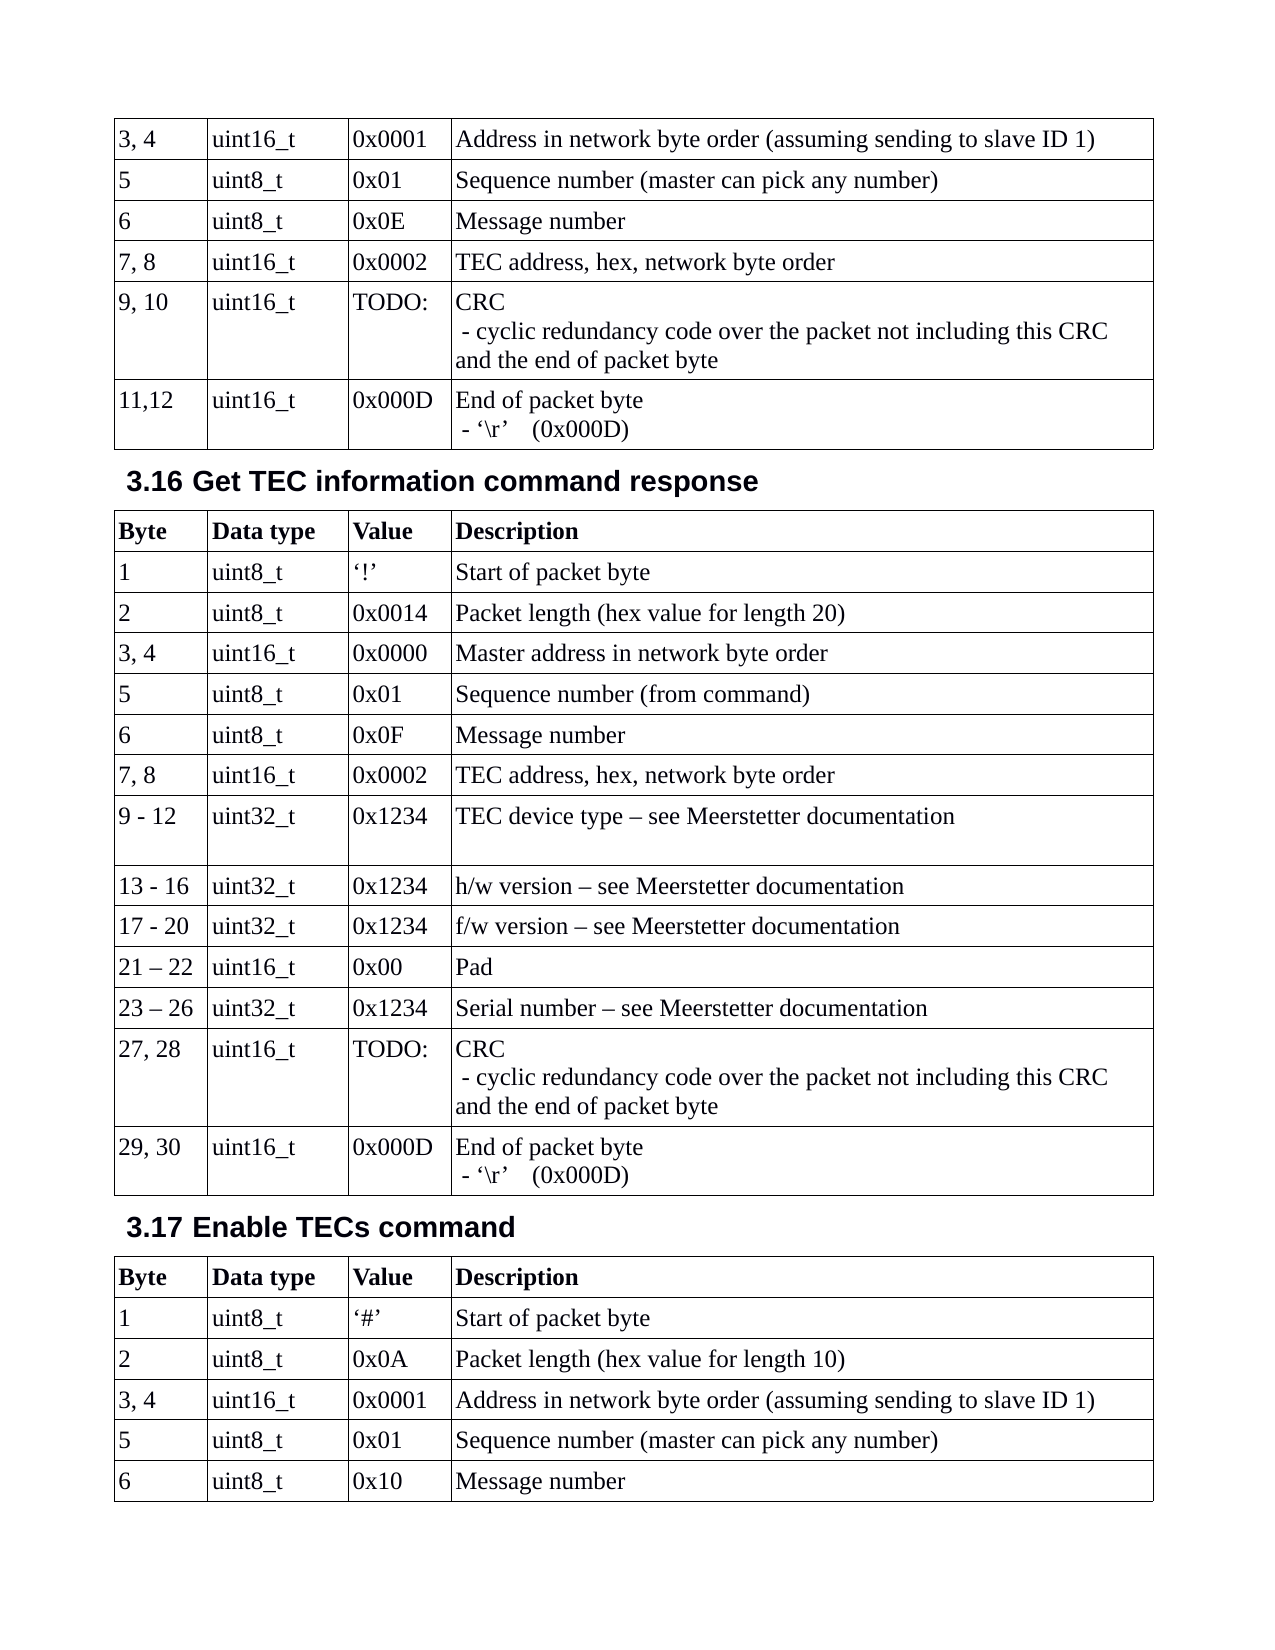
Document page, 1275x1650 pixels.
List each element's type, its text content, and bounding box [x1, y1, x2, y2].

table_cell 0x0E [349, 201, 451, 240]
table_cell 13 - 16 [115, 866, 207, 905]
table_cell 9 - 12 [115, 796, 207, 864]
table_cell 1 [115, 1298, 207, 1338]
table_cell uint8_t [208, 160, 348, 199]
table_cell uint16_t [208, 1380, 348, 1419]
table_cell End of packet byte - ‘\r’ (0x000D) [452, 380, 1153, 449]
table_cell 0x10 [349, 1461, 451, 1501]
table_cell 6 [115, 1461, 207, 1501]
table_cell 0x0A [349, 1339, 451, 1378]
table_cell uint8_t [208, 552, 348, 591]
table_cell 0x0001 [349, 119, 451, 159]
table_cell uint16_t [208, 119, 348, 159]
table_cell uint32_t [208, 988, 348, 1027]
table_cell 27, 28 [115, 1029, 207, 1126]
table_cell 29, 30 [115, 1127, 207, 1195]
table_cell Pad [452, 947, 1153, 987]
table_cell CRC - cyclic redundancy code over the packet not including this CRC and the end of packet byte [452, 282, 1153, 379]
table_cell Start of packet byte [452, 1298, 1153, 1338]
table_cell 0x1234 [349, 988, 451, 1027]
table_cell 0x000D [349, 1127, 451, 1195]
table_cell Address in network byte order (assuming sending to slave ID 1) [452, 1380, 1153, 1419]
table_cell uint8_t [208, 201, 348, 240]
table_cell Sequence number (from command) [452, 674, 1153, 713]
table_cell 21 – 22 [115, 947, 207, 987]
table_header Value [349, 1257, 451, 1297]
table_cell 6 [115, 201, 207, 240]
table_cell Serial number – see Meerstetter documentation [452, 988, 1153, 1027]
table_cell 0x0000 [349, 633, 451, 673]
table_cell 0x1234 [349, 906, 451, 946]
table_cell 0x0002 [349, 241, 451, 281]
table_cell 0x01 [349, 674, 451, 713]
table_cell 0x000D [349, 380, 451, 449]
table_cell TEC device type – see Meerstetter documentation [452, 796, 1153, 864]
table_cell 0x0F [349, 715, 451, 754]
table_cell Packet length (hex value for length 10) [452, 1339, 1153, 1378]
table_cell Message number [452, 1461, 1153, 1501]
table_header Description [452, 1257, 1153, 1297]
table_cell CRC - cyclic redundancy code over the packet not including this CRC and the end of packet byte [452, 1029, 1153, 1126]
table_header Description [452, 511, 1153, 551]
table_header Value [349, 511, 451, 551]
table_cell 7, 8 [115, 241, 207, 281]
table_cell 0x01 [349, 1420, 451, 1460]
table_cell 5 [115, 1420, 207, 1460]
table_cell 0x0002 [349, 755, 451, 795]
table_cell 11,12 [115, 380, 207, 449]
table_cell 6 [115, 715, 207, 754]
table_cell uint16_t [208, 282, 348, 379]
table_cell 0x01 [349, 160, 451, 199]
table_cell 0x0014 [349, 593, 451, 632]
table_cell Sequence number (master can pick any number) [452, 160, 1153, 199]
table_cell 0x1234 [349, 866, 451, 905]
table_cell uint8_t [208, 674, 348, 713]
table_cell TEC address, hex, network byte order [452, 241, 1153, 281]
table_header Data type [208, 511, 348, 551]
table_cell uint32_t [208, 906, 348, 946]
table_cell Master address in network byte order [452, 633, 1153, 673]
table_cell uint8_t [208, 593, 348, 632]
table_cell uint16_t [208, 1127, 348, 1195]
table_cell uint16_t [208, 380, 348, 449]
table_cell uint8_t [208, 1339, 348, 1378]
table_header Byte [115, 511, 207, 551]
table_cell uint8_t [208, 1461, 348, 1501]
table_cell Message number [452, 201, 1153, 240]
table_cell Start of packet byte [452, 552, 1153, 591]
table_cell TEC address, hex, network byte order [452, 755, 1153, 795]
subtitle Enable TECs command [118, 1210, 1157, 1244]
table_cell uint16_t [208, 1029, 348, 1126]
table_cell Message number [452, 715, 1153, 754]
table_cell ‘#’ [349, 1298, 451, 1338]
table_cell 23 – 26 [115, 988, 207, 1027]
table_cell 3, 4 [115, 119, 207, 159]
table_cell uint16_t [208, 241, 348, 281]
table_cell 5 [115, 674, 207, 713]
table_cell 3, 4 [115, 1380, 207, 1419]
table_cell uint16_t [208, 947, 348, 987]
subtitle Get TEC information command response [118, 464, 1157, 497]
table_cell uint8_t [208, 715, 348, 754]
table_cell 1 [115, 552, 207, 591]
table_cell f/w version – see Meerstetter documentation [452, 906, 1153, 946]
table_cell uint8_t [208, 1298, 348, 1338]
table_cell Sequence number (master can pick any number) [452, 1420, 1153, 1460]
table_cell h/w version – see Meerstetter documentation [452, 866, 1153, 905]
table_cell 7, 8 [115, 755, 207, 795]
table_cell 0x00 [349, 947, 451, 987]
table_cell uint16_t [208, 633, 348, 673]
table_cell 0x1234 [349, 796, 451, 864]
table_cell 2 [115, 1339, 207, 1378]
table_cell 5 [115, 160, 207, 199]
table_cell uint8_t [208, 1420, 348, 1460]
table_cell Packet length (hex value for length 20) [452, 593, 1153, 632]
table_header Data type [208, 1257, 348, 1297]
table_cell uint32_t [208, 796, 348, 864]
table_cell 17 - 20 [115, 906, 207, 946]
table_cell uint16_t [208, 755, 348, 795]
table_cell Address in network byte order (assuming sending to slave ID 1) [452, 119, 1153, 159]
table_cell TODO: [349, 1029, 451, 1126]
table_cell 0x0001 [349, 1380, 451, 1419]
table_cell 9, 10 [115, 282, 207, 379]
table_cell TODO: [349, 282, 451, 379]
table_cell 3, 4 [115, 633, 207, 673]
table_cell uint32_t [208, 866, 348, 905]
table_cell End of packet byte - ‘\r’ (0x000D) [452, 1127, 1153, 1195]
table_cell 2 [115, 593, 207, 632]
table_header Byte [115, 1257, 207, 1297]
table_cell ‘!’ [349, 552, 451, 591]
